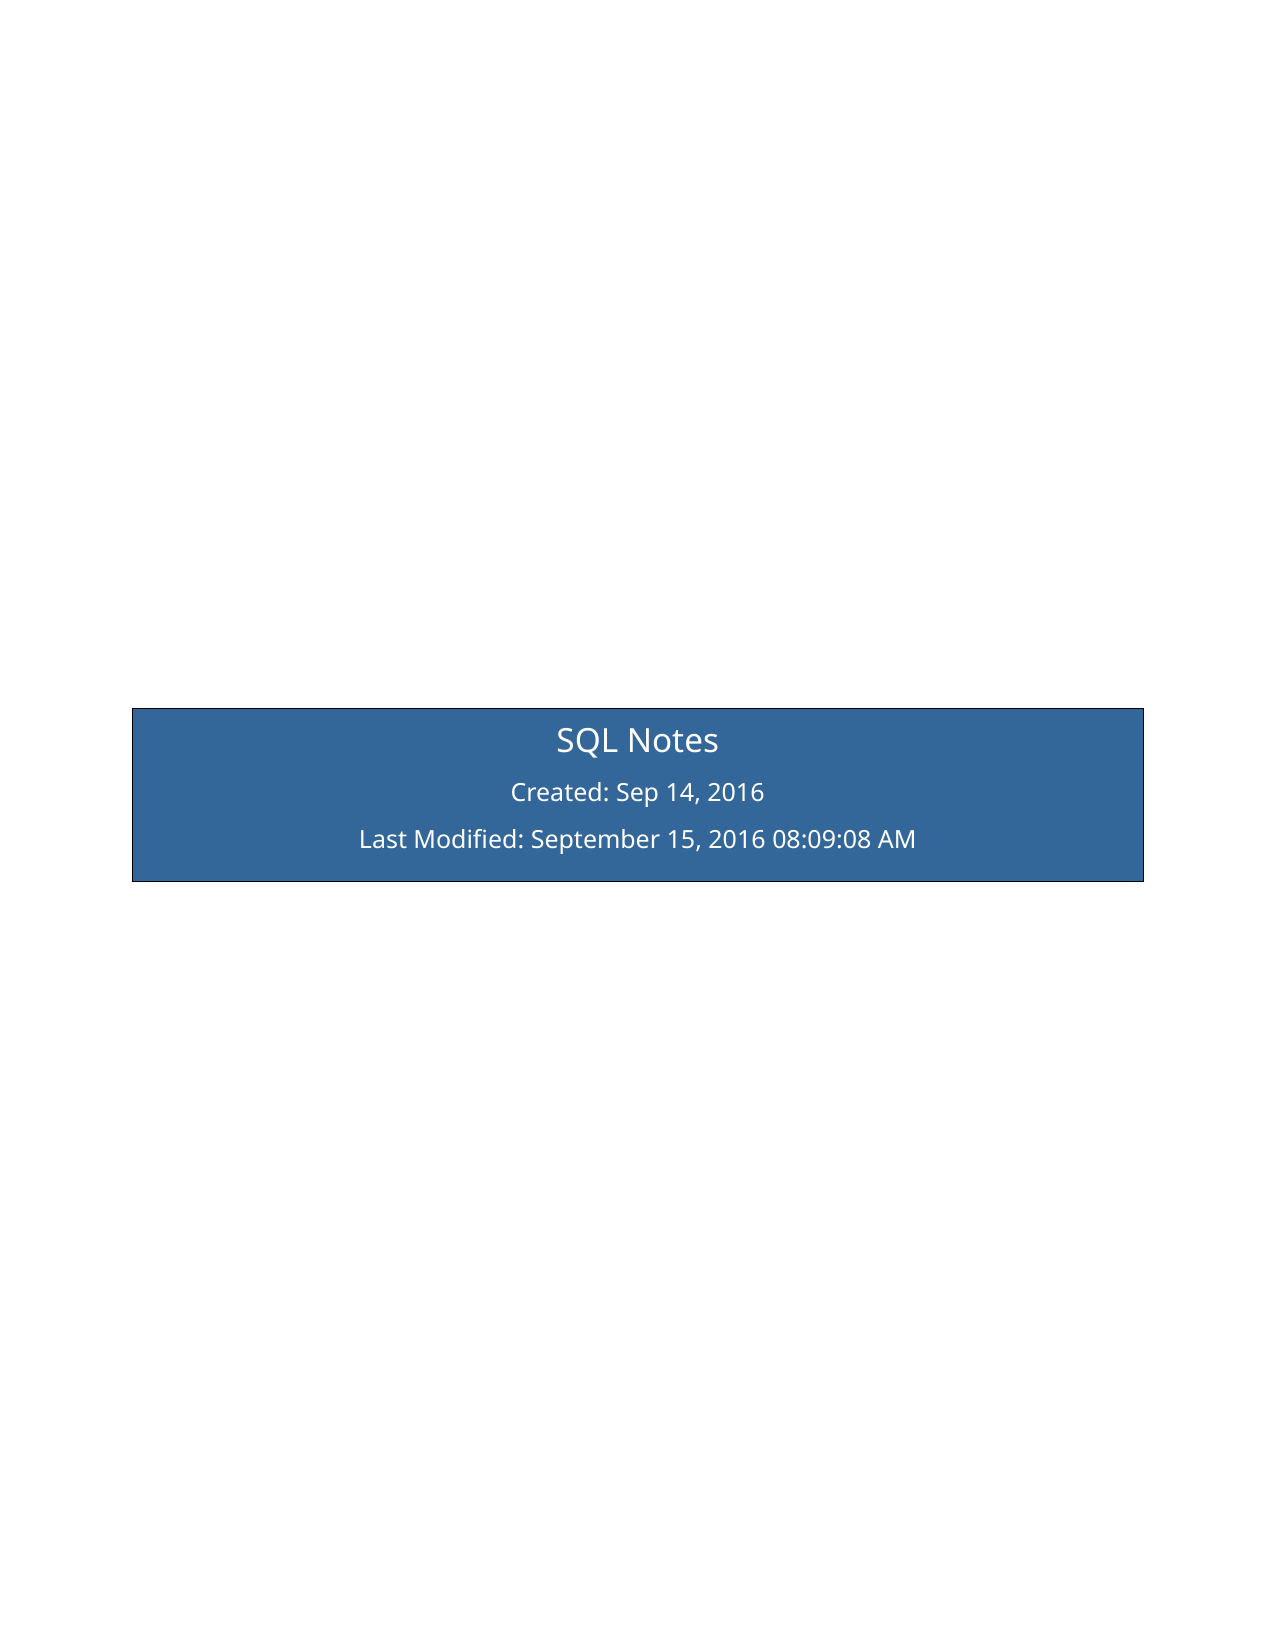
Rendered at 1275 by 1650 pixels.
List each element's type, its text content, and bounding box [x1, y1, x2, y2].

text Created: Sep 14, 2016 [141, 775, 1134, 809]
text Ja [75, 118, 1200, 142]
text SQL Notes [141, 717, 1134, 762]
text Last Modified: September 15, 2016 08:09:08 AM [141, 822, 1134, 856]
